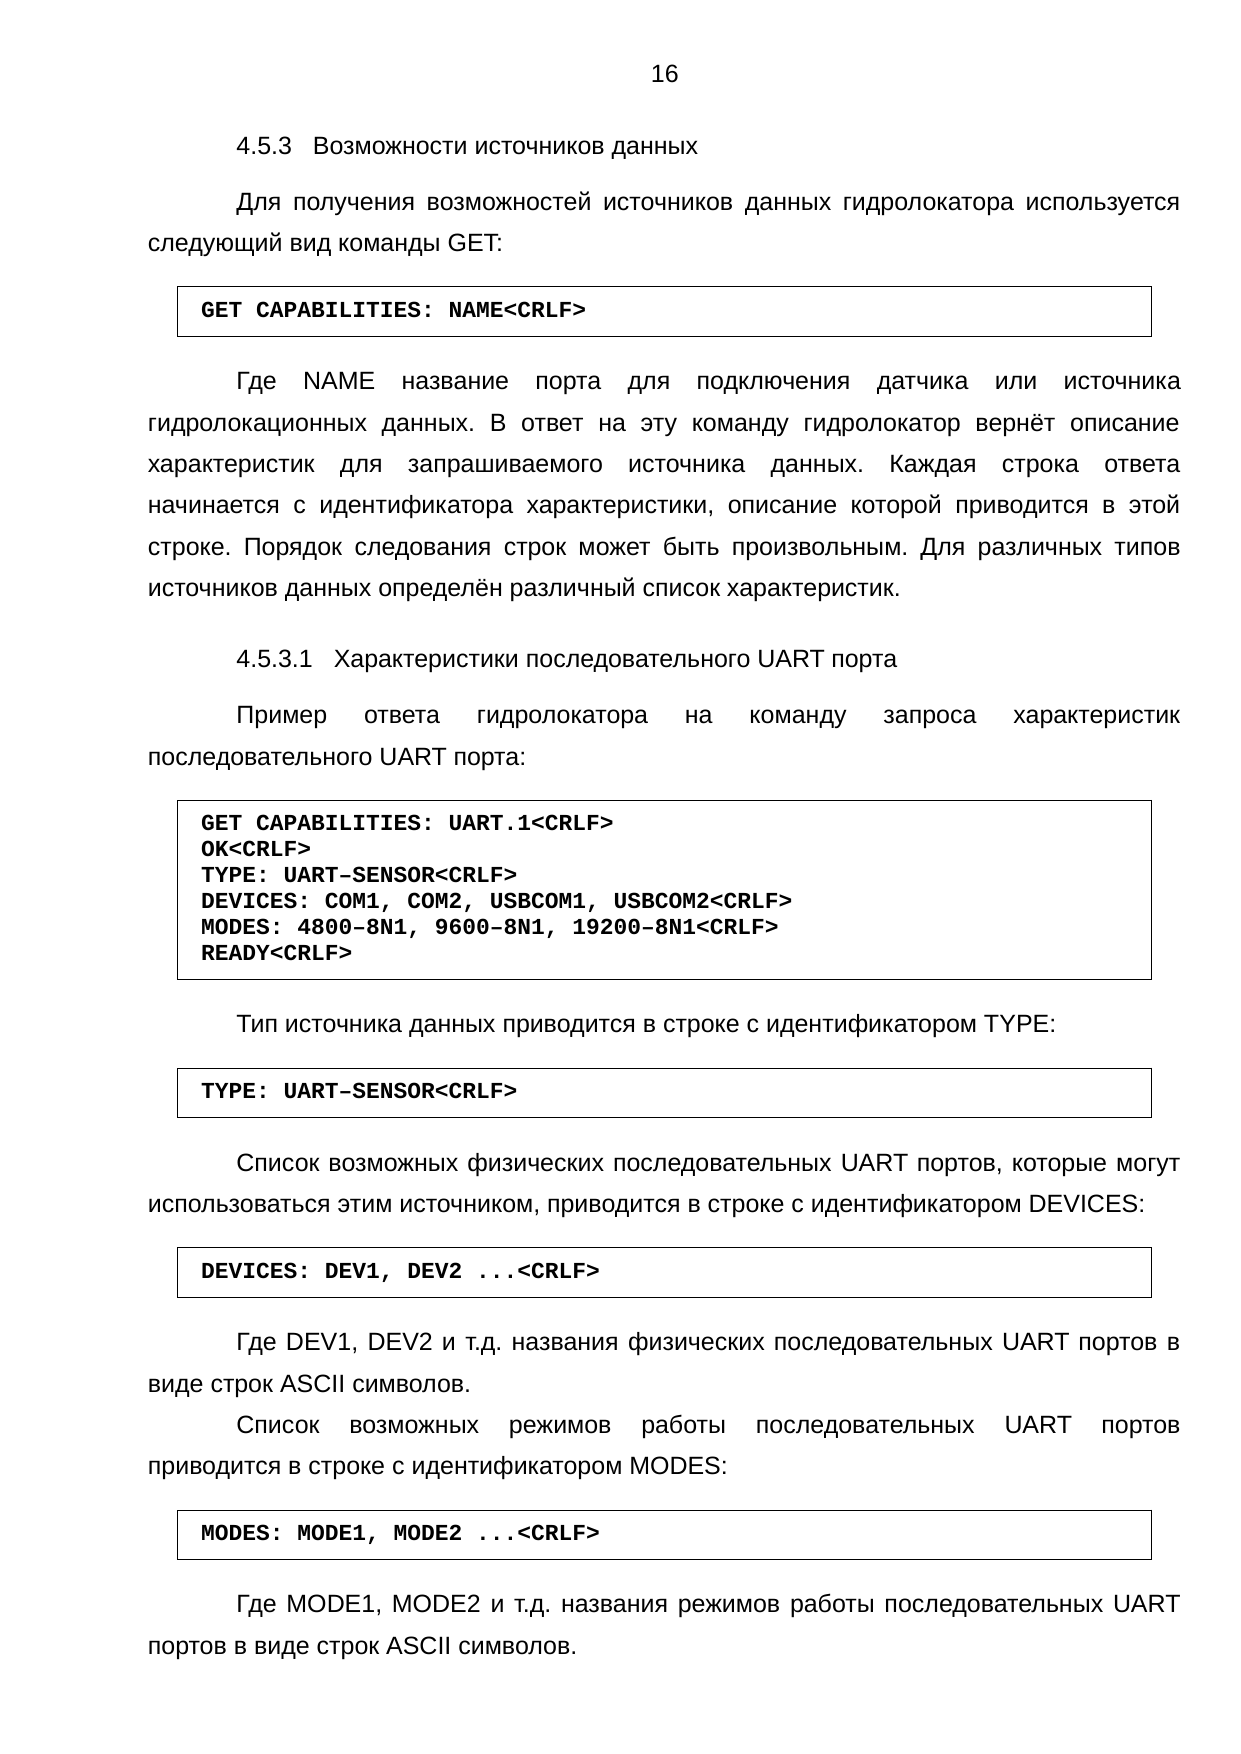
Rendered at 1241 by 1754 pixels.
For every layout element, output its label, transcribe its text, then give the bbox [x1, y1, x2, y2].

subtitle Возможности источников данных [148, 118, 1181, 159]
subtitle Характеристики последовательного UART порта [148, 631, 1181, 673]
text Список возможных физических последовательных UART портов, которые могут использоваться этим источником, приводится в строке с идентификатором DEVICES: [148, 1135, 1181, 1218]
text Где MODE1, MODE2 и т.д. названия режимов работы последовательных UART портов в виде строк ASCII символов. [148, 1577, 1181, 1659]
text MODES: 4800–8N1, 9600–8N1, 19200–8N1<CRLF> [178, 903, 1151, 929]
text TYPE: UART–SENSOR<CRLF> [178, 1069, 1151, 1117]
text Где NAME название порта для подключения датчика или источника гидролокационных данных. В ответ на эту команду гидролокатор вернёт описание характеристик для запрашиваемого источника данных. Каждая строка ответа начинается с идентификатора характеристики, описание которой приводится в этой строке. Порядок следования строк может быть произвольным. Для различных типов источников данных определён различный список характеристик. [148, 354, 1181, 602]
text DEVICES: DEV1, DEV2 ...<CRLF> [178, 1248, 1151, 1297]
text GET CAPABILITIES: NAME<CRLF> [178, 287, 1151, 336]
text Для получения возможностей источников данных гидролокатора используется следующий вид команды GET: [148, 174, 1181, 257]
text MODES: MODE1, MODE2 ...<CRLF> [178, 1511, 1151, 1559]
text Тип источника данных приводится в строке с идентификатором TYPE: [148, 997, 1181, 1038]
text READY<CRLF> [178, 929, 1151, 979]
text GET CAPABILITIES: UART.1<CRLF> [178, 801, 1151, 826]
text TYPE: UART–SENSOR<CRLF> [178, 852, 1151, 877]
text OK<CRLF> [178, 826, 1151, 852]
text Пример ответа гидролокатора на команду запроса характеристик последовательного UART порта: [148, 687, 1181, 770]
text Список возможных режимов работы последовательных UART портов приводится в строке с идентификатором MODES: [148, 1397, 1181, 1480]
text Где DEV1, DEV2 и т.д. названия физических последовательных UART портов в виде строк ASCII символов. [148, 1314, 1181, 1397]
text DEVICES: COM1, COM2, USBCOM1, USBCOM2<CRLF> [178, 877, 1151, 903]
